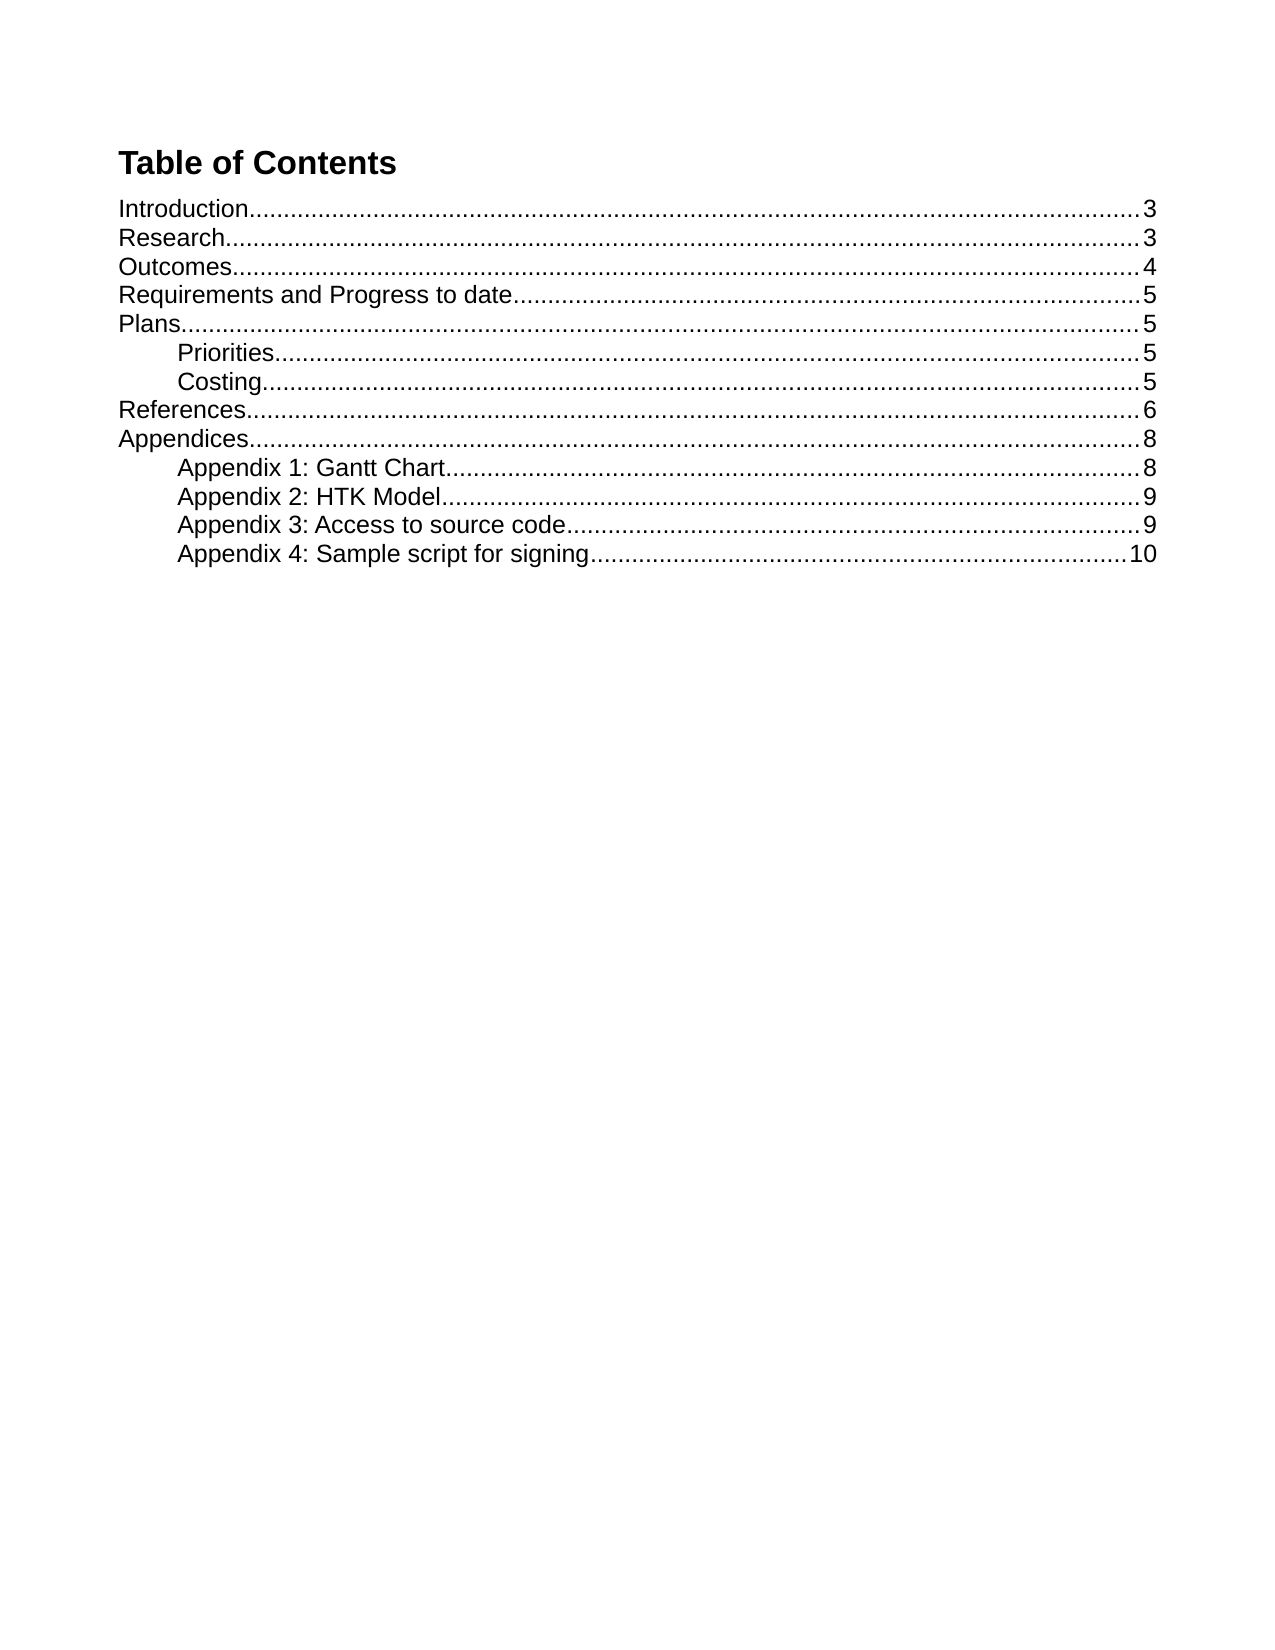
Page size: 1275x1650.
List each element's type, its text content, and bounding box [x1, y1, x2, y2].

text Costing 5 [177, 367, 1157, 395]
text Plans 5 [118, 309, 1157, 338]
text Appendix 1: Gantt Chart 8 [177, 453, 1157, 482]
subtitle Table of Contents [118, 143, 1157, 182]
text Appendix 2: HTK Model 9 [177, 482, 1157, 510]
text Appendix 4: Sample script for signing 10 [177, 539, 1157, 568]
text Requirements and Progress to date 5 [118, 280, 1157, 309]
text References 6 [118, 395, 1157, 424]
text Outcomes 4 [118, 252, 1157, 280]
text Appendix 3: Access to source code 9 [177, 510, 1157, 539]
text Research 3 [118, 223, 1157, 252]
text Priorities 5 [177, 338, 1157, 367]
text Appendices 8 [118, 424, 1157, 453]
text Introduction 3 [118, 194, 1157, 223]
